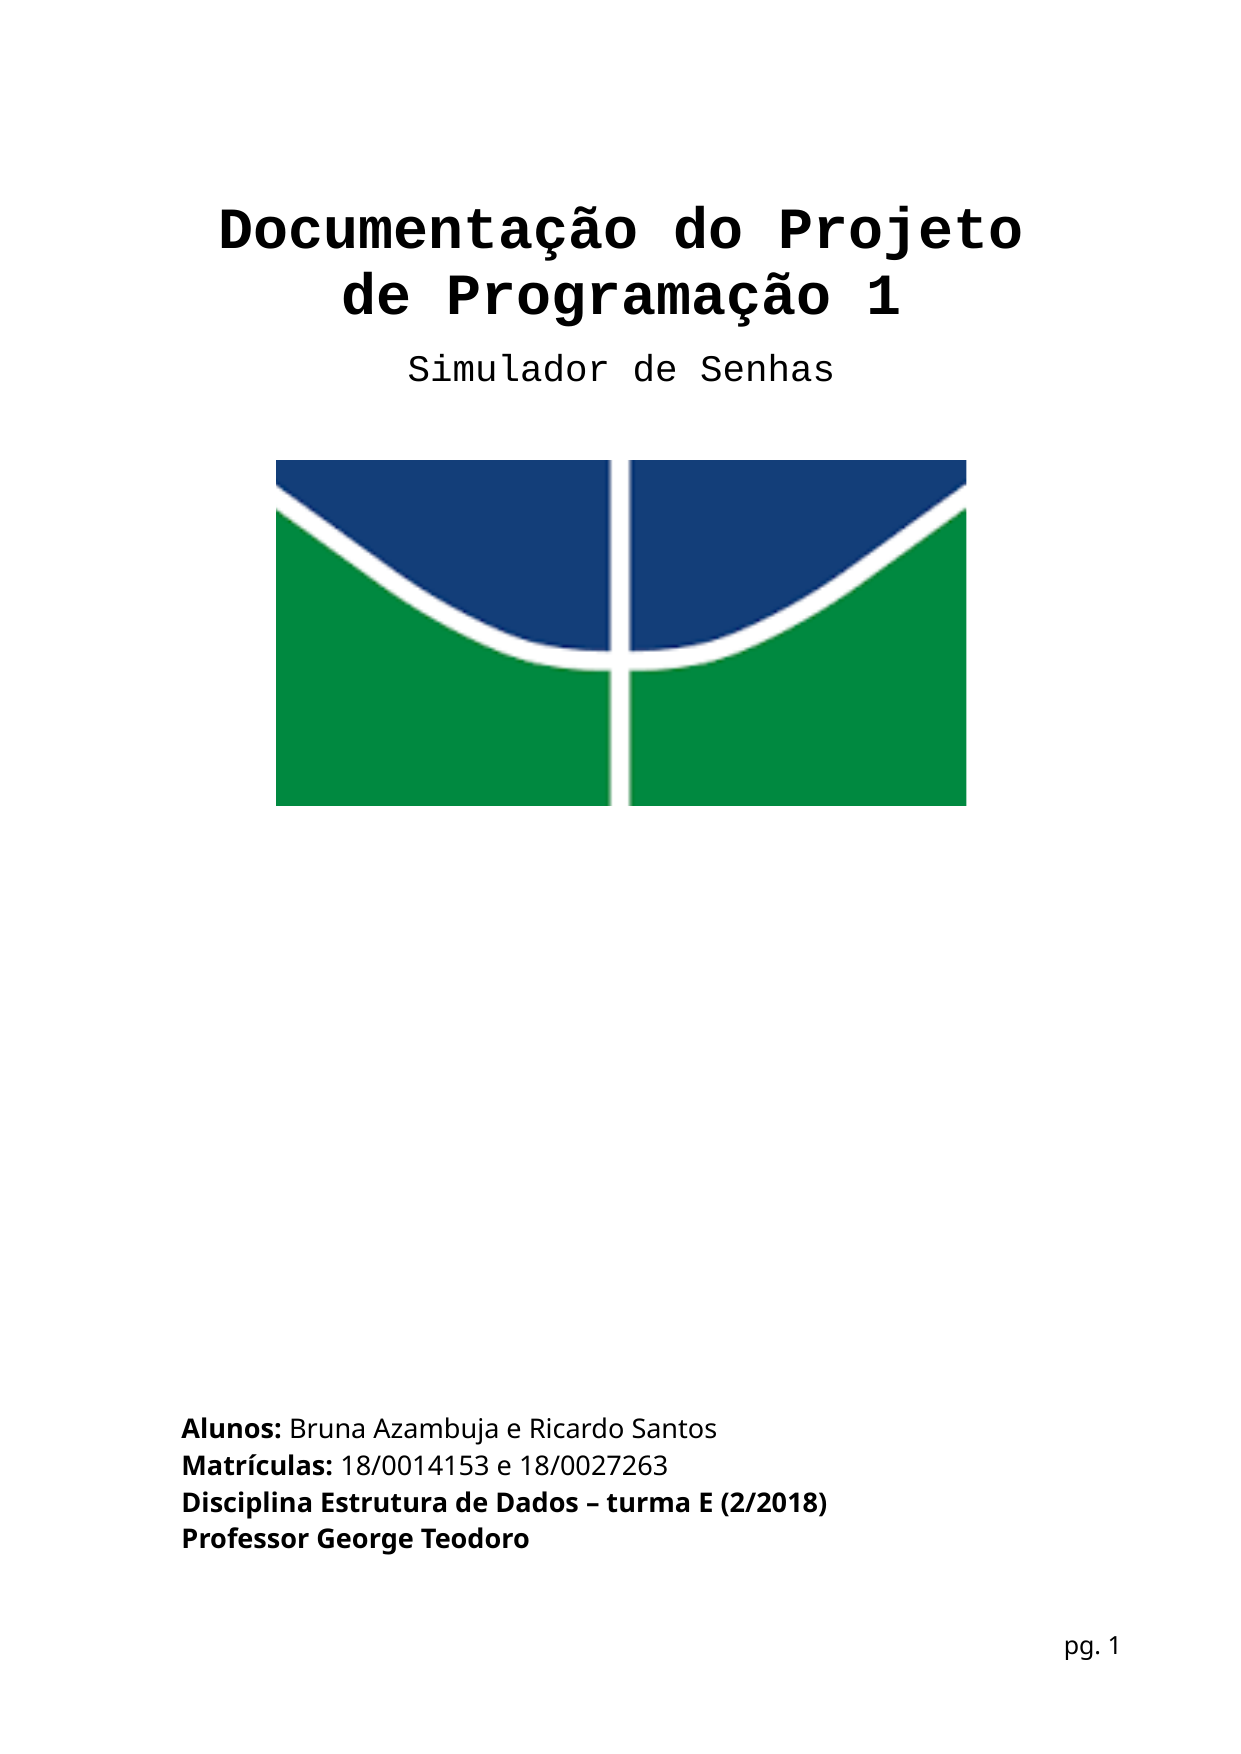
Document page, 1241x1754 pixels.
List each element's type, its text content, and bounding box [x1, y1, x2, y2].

text Disciplina Estrutura de Dados – turma E (2/2018) [181, 1483, 1061, 1520]
subtitle Simulador de Senhas [181, 351, 1061, 393]
text Professor George Teodoro [181, 1520, 1061, 1557]
title Documentação do Projeto de Programação 1 [181, 200, 1061, 332]
text Matrículas: 18/0014153 e 18/0027263 [181, 1446, 1061, 1483]
text Alunos: Bruna Azambuja e Ricardo Santos [181, 1409, 1061, 1446]
picture [276, 460, 967, 806]
